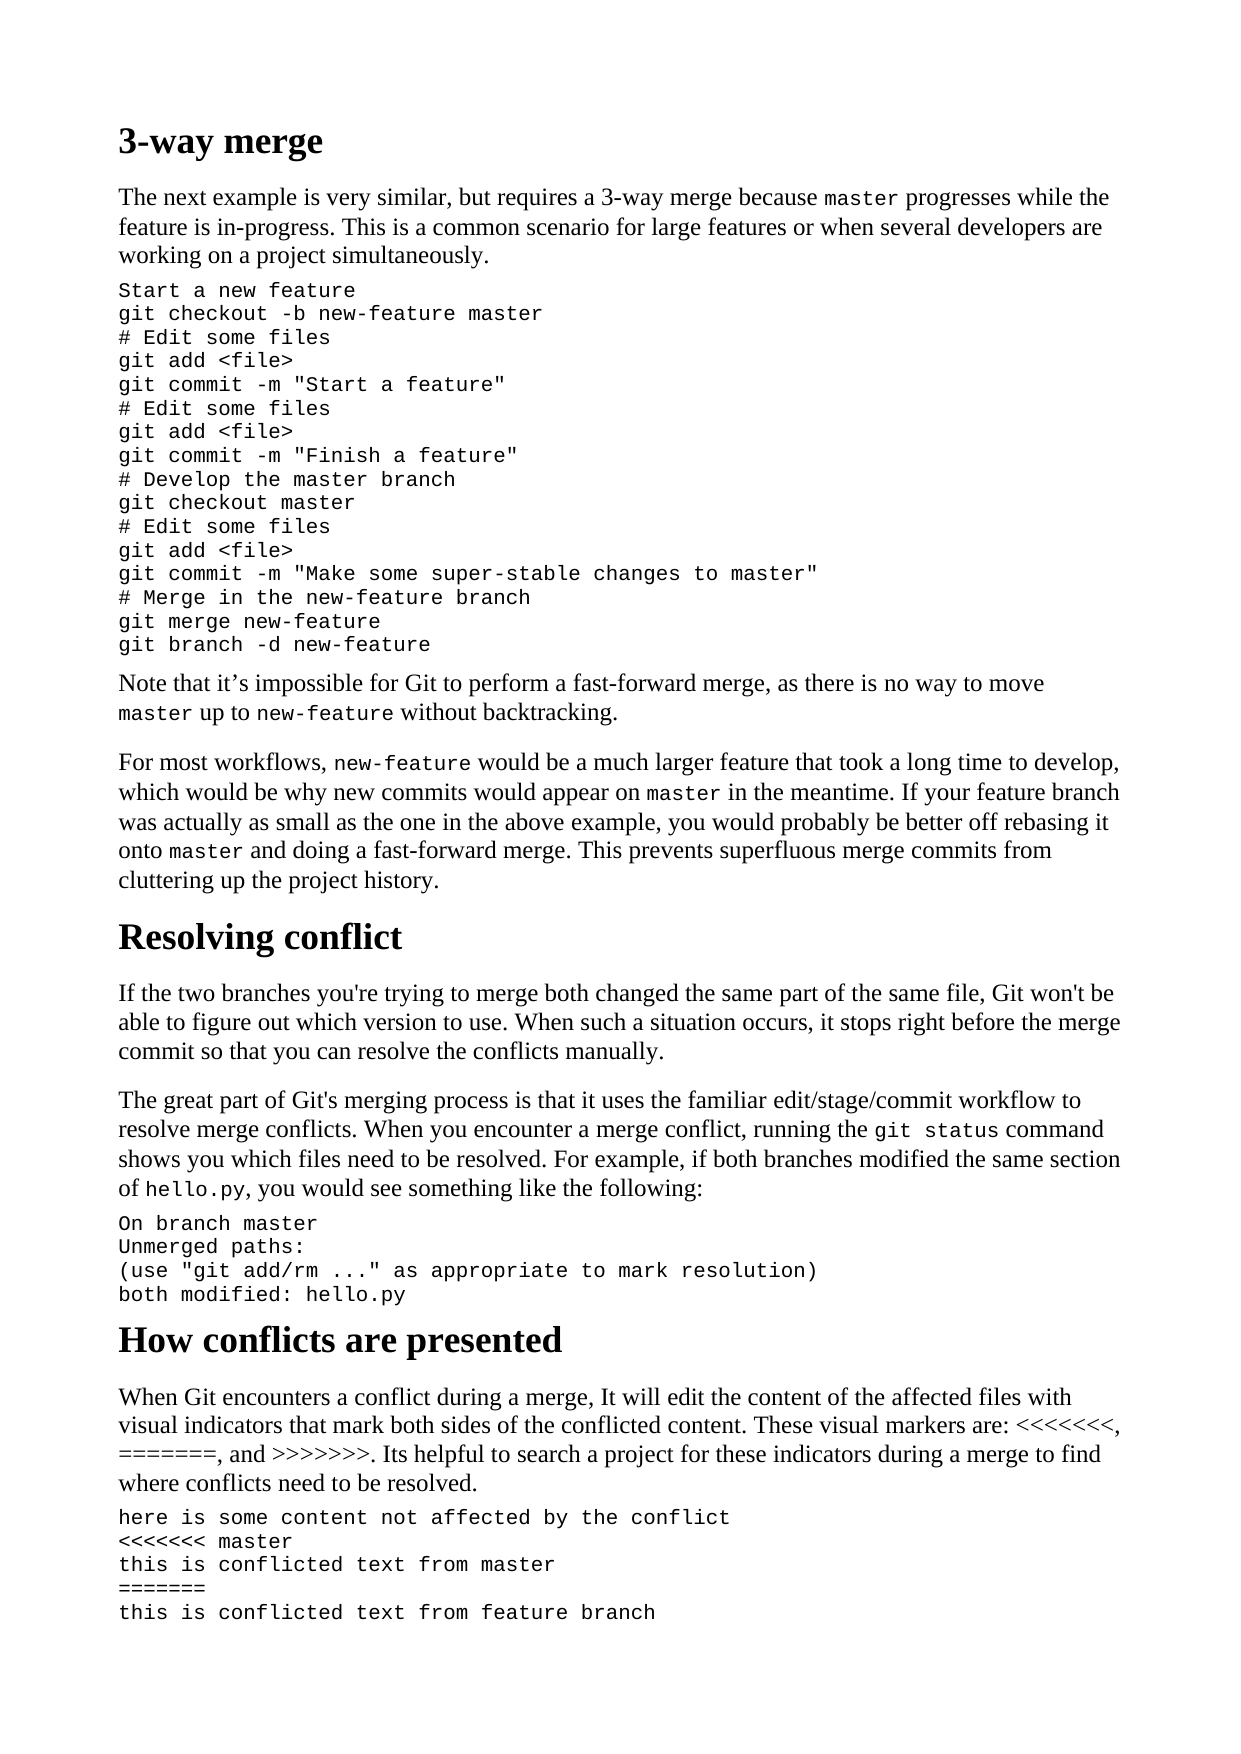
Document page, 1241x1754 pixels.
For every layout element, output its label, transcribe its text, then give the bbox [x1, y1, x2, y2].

text If the two branches you're trying to merge both changed the same part of the same file, Git won't be able to figure out which version to use. When such a situation occurs, it stops right before the merge commit so that you can resolve the conflicts manually. [118, 978, 1122, 1065]
text git checkout master [118, 492, 1122, 516]
text here is some content not affected by the conflict [118, 1507, 1122, 1531]
text For most workflows, new-feature would be a much larger feature that took a long time to develop, which would be why new commits would appear on master in the meantime. If your feature branch was actually as small as the one in the above example, you would probably be better off rebasing it onto master and doing a fast-forward merge. This prevents superfluous merge commits from cluttering up the project history. [118, 747, 1122, 894]
text Unmerged paths: [118, 1236, 1122, 1260]
text 3-way merge [118, 118, 1122, 161]
text git checkout -b new-feature master [118, 303, 1122, 327]
text this is conflicted text from feature branch [118, 1602, 1122, 1625]
text Start a new feature [118, 279, 1122, 303]
text The next example is very similar, but requires a 3-way merge because master progresses while the feature is in-progress. This is a common scenario for large features or when several developers are working on a project simultaneously. [118, 182, 1122, 269]
text git commit -m "Start a feature" [118, 374, 1122, 398]
text # Develop the master branch [118, 469, 1122, 492]
text Note that it’s impossible for Git to perform a fast-forward merge, as there is no way to move master up to new-feature without backtracking. [118, 668, 1122, 727]
text On branch master [118, 1213, 1122, 1236]
text git add <file> [118, 421, 1122, 445]
text both modified: hello.py [118, 1284, 1122, 1307]
text When Git encounters a conflict during a merge, It will edit the content of the affected files with visual indicators that mark both sides of the conflicted content. These visual markers are: <<<<<<<, =======, and >>>>>>>. Its helpful to search a project for these indicators during a merge to find where conflicts need to be resolved. [118, 1382, 1122, 1497]
text git commit -m "Finish a feature" [118, 445, 1122, 469]
text # Merge in the new-feature branch [118, 587, 1122, 611]
text (use "git add/rm ..." as appropriate to mark resolution) [118, 1260, 1122, 1284]
text The great part of Git's merging process is that it uses the familiar edit/stage/commit workflow to resolve merge conflicts. When you encounter a merge conflict, running the git status command shows you which files need to be resolved. For example, if both branches modified the same section of hello.py, you would see something like the following: [118, 1086, 1122, 1202]
text git commit -m "Make some super-stable changes to master" [118, 563, 1122, 587]
text <<<<<<< master [118, 1531, 1122, 1554]
text ======= [118, 1578, 1122, 1602]
text git branch -d new-feature [118, 634, 1122, 658]
text git merge new-feature [118, 611, 1122, 634]
text # Edit some files [118, 398, 1122, 421]
text How conflicts are presented [118, 1318, 1122, 1361]
text # Edit some files [118, 327, 1122, 351]
text git add <file> [118, 351, 1122, 374]
text Resolving conflict [118, 914, 1122, 958]
text this is conflicted text from master [118, 1554, 1122, 1578]
text # Edit some files [118, 516, 1122, 540]
text git add <file> [118, 540, 1122, 563]
